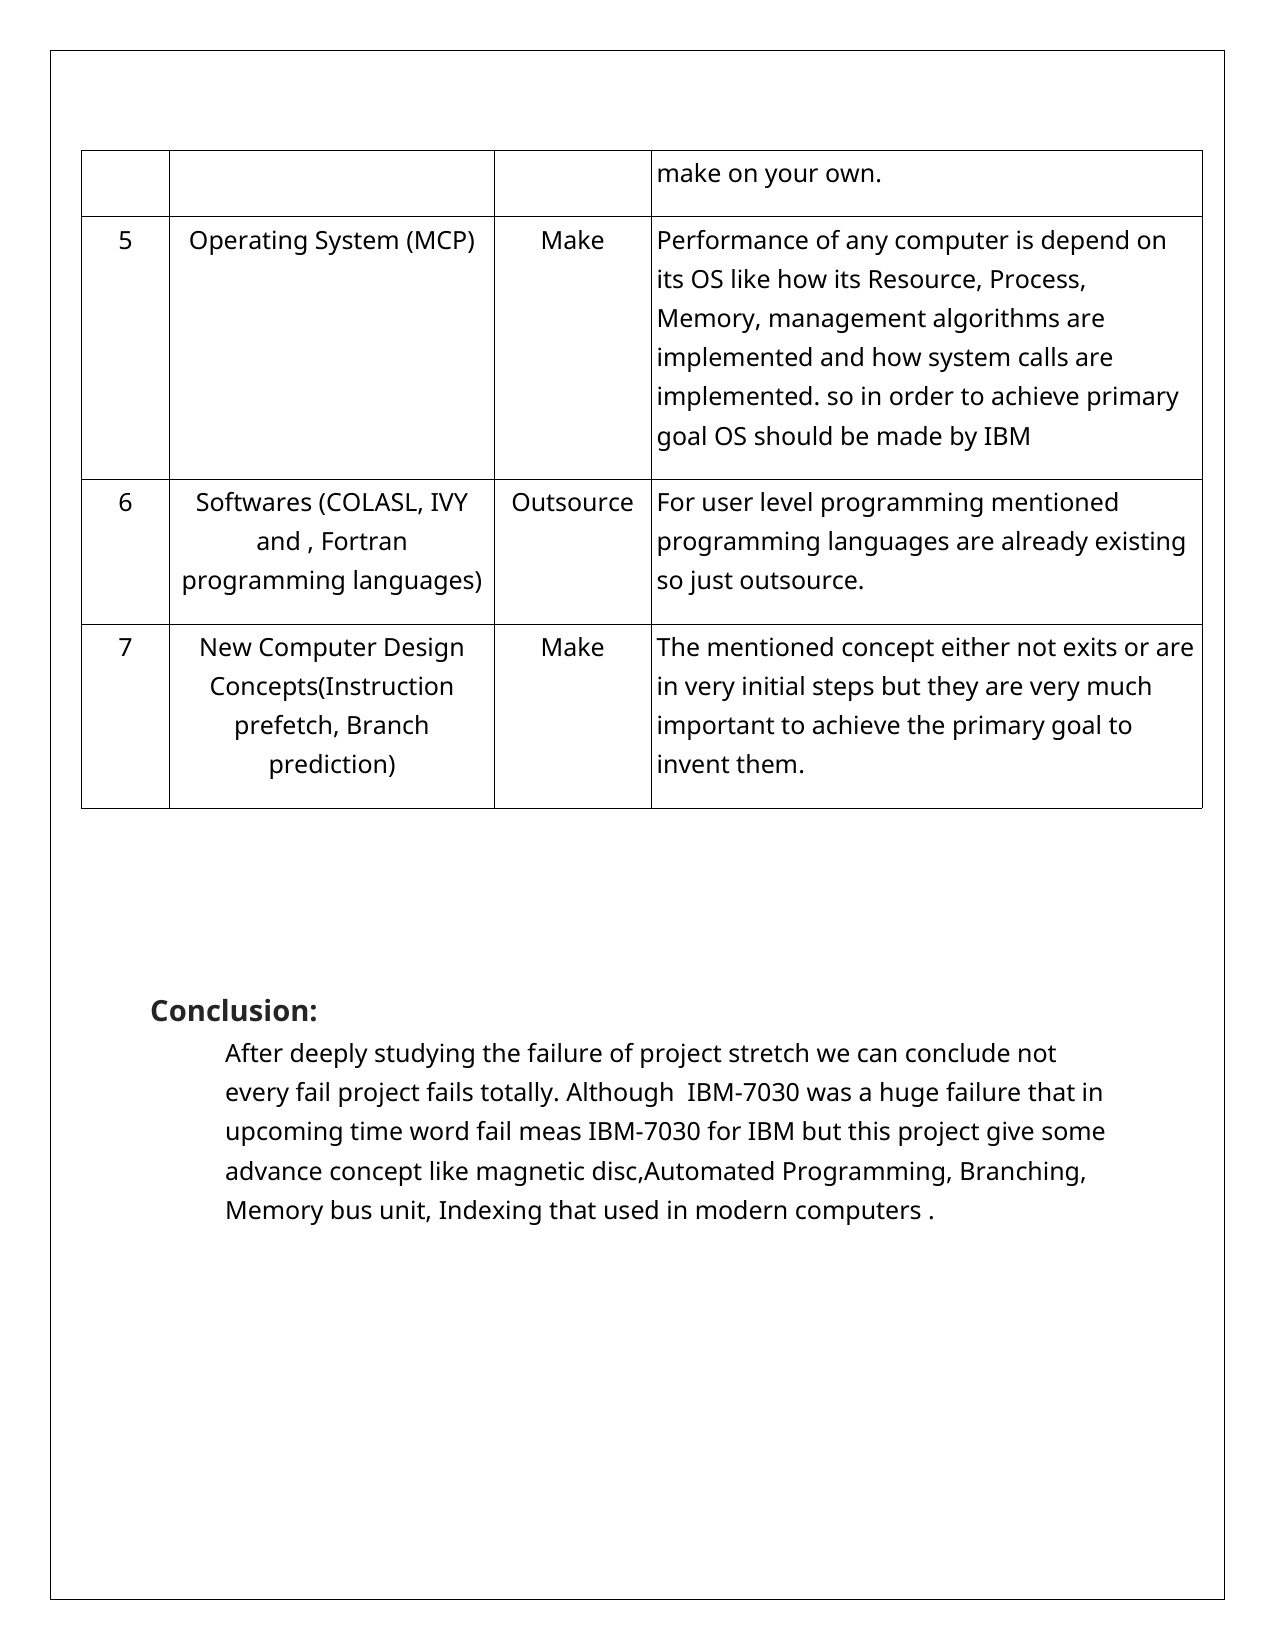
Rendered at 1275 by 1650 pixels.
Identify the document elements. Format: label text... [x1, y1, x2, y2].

table_cell For user level programming mentioned programming languages are already existing so just outsource. [652, 480, 1202, 623]
table_cell [82, 151, 169, 216]
table_cell make on your own. [652, 151, 1202, 216]
table_cell New Computer Design Concepts(Instruction prefetch, Branch prediction) [170, 625, 494, 807]
table_cell 6 [82, 480, 169, 623]
table_cell Softwares (COLASL, IVY and , Fortran programming languages) [170, 480, 494, 623]
table_cell Performance of any computer is depend on its OS like how its Resource, Process, Memory, management algorithms are implemented and how system calls are implemented. so in order to achieve primary goal OS should be made by IBM [652, 217, 1202, 479]
list After deeply studying the failure of project stretch we can conclude not every fail project fails totally. Although IBM-7030 was a huge failure that in upcoming time word fail meas IBM-7030 for IBM but this project give some advance concept like magnetic disc,Automated Programming, Branching, Memory bus unit, Indexing that used in modern computers . [225, 1036, 1125, 1226]
table_cell [170, 151, 494, 216]
list Conclusion: [150, 990, 1125, 1030]
table_cell Operating System (MCP) [170, 217, 494, 479]
table_cell [495, 151, 651, 216]
table_cell 7 [82, 625, 169, 807]
table_cell 5 [82, 217, 169, 479]
table_cell Make [495, 625, 651, 807]
table_cell Outsource [495, 480, 651, 623]
table_cell The mentioned concept either not exits or are in very initial steps but they are very much important to achieve the primary goal to invent them. [652, 625, 1202, 807]
table_cell Make [495, 217, 651, 479]
